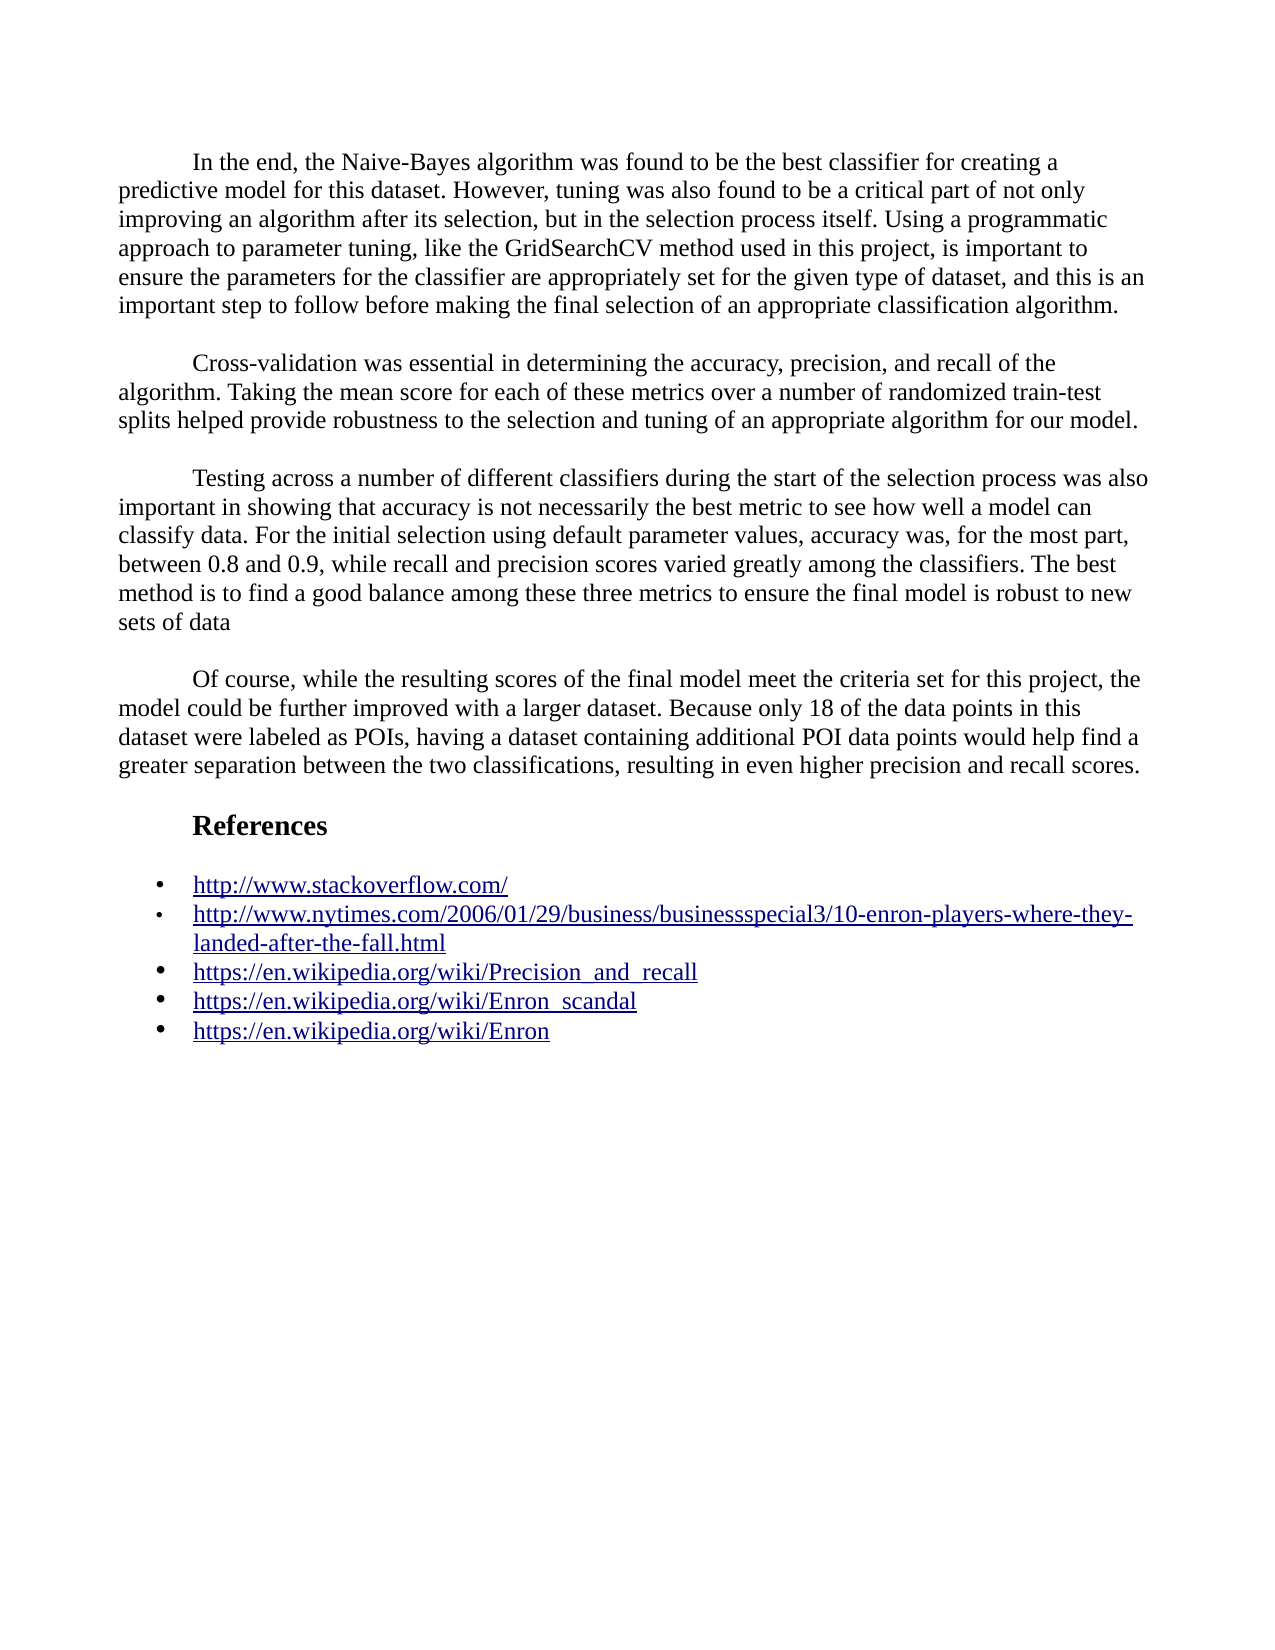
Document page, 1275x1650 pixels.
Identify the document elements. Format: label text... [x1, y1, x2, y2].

list https://en.wikipedia.org/wiki/Precision_and_recall [156, 957, 1157, 986]
list https://en.wikipedia.org/wiki/Enron [156, 1016, 1157, 1046]
list https://en.wikipedia.org/wiki/Enron_scandal [156, 986, 1157, 1016]
text In the end, the Naive-Bayes algorithm was found to be the best classifier for creating a predictive model for this dataset. However, tuning was also found to be a critical part of not only improving an algorithm after its selection, but in the selection process itself. Using a programmatic approach to parameter tuning, like the GridSearchCV method used in this project, is important to ensure the parameters for the classifier are appropriately set for the given type of dataset, and this is an important step to follow before making the final selection of an appropriate classification algorithm. [118, 147, 1157, 319]
text Testing across a number of different classifiers during the start of the selection process was also important in showing that accuracy is not necessarily the best metric to see how well a model can classify data. For the initial selection using default parameter values, accuracy was, for the most part, between 0.8 and 0.9, while recall and precision scores varied greatly among the classifiers. The best method is to find a good balance among these three metrics to ensure the final model is robust to new sets of data [118, 463, 1157, 636]
text Of course, while the resulting scores of the final model meet the criteria set for this project, the model could be further improved with a larger dataset. Because only 18 of the data points in this dataset were labeled as POIs, having a dataset containing additional POI data points would help find a greater separation between the two classifications, resulting in even higher precision and recall scores. [118, 664, 1157, 779]
text References [118, 808, 1157, 842]
text Cross-validation was essential in determining the accuracy, precision, and recall of the algorithm. Taking the mean score for each of these metrics over a number of randomized train-test splits helped provide robustness to the selection and tuning of an appropriate algorithm for our model. [118, 348, 1157, 434]
list http://www.stackoverflow.com/ [156, 870, 1157, 899]
list http://www.nytimes.com/2006/01/29/business/businessspecial3/10-enron-players-where-they-landed-after-the-fall.html [156, 899, 1157, 957]
